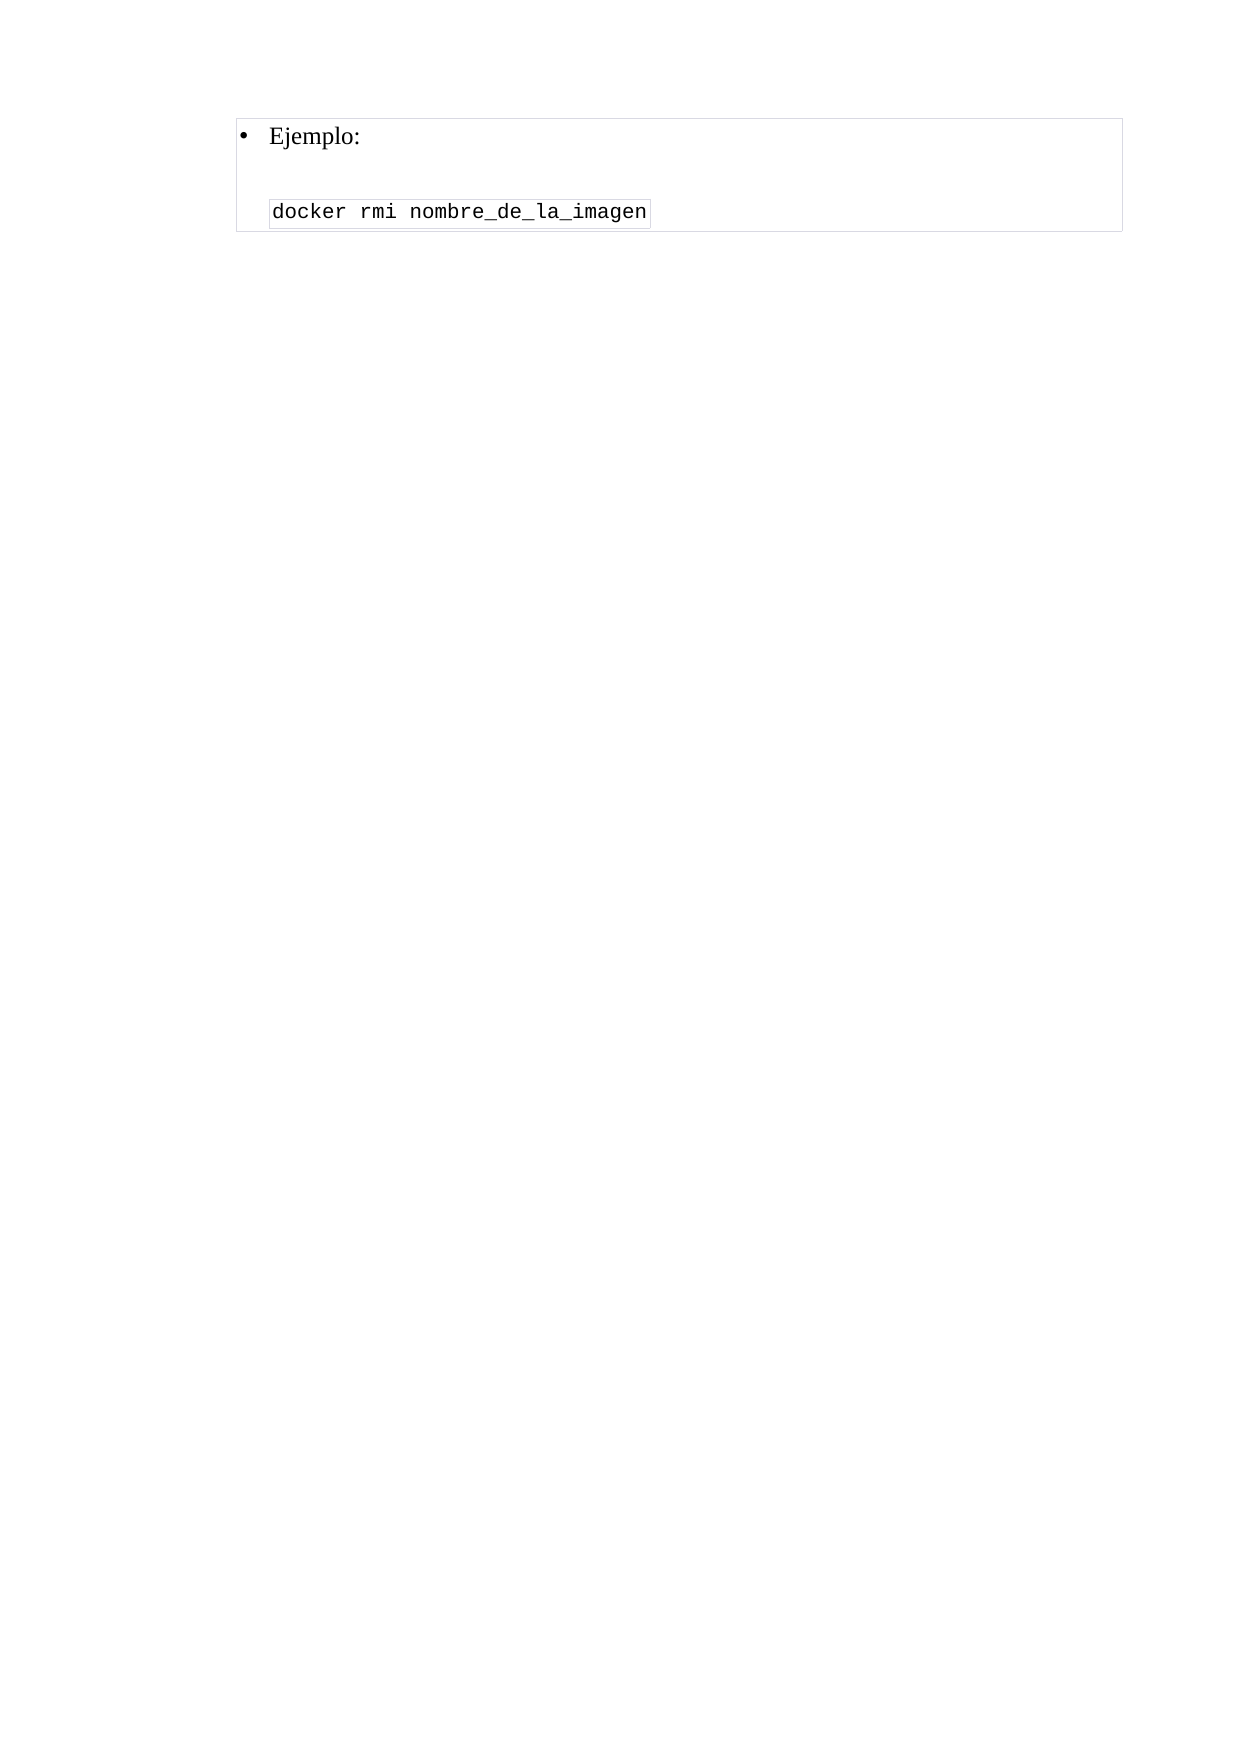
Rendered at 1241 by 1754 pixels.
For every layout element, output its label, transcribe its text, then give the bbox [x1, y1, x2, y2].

list docker rmi nombre_de_la_imagen [237, 195, 1122, 231]
list Ejemplo: [237, 119, 1122, 150]
